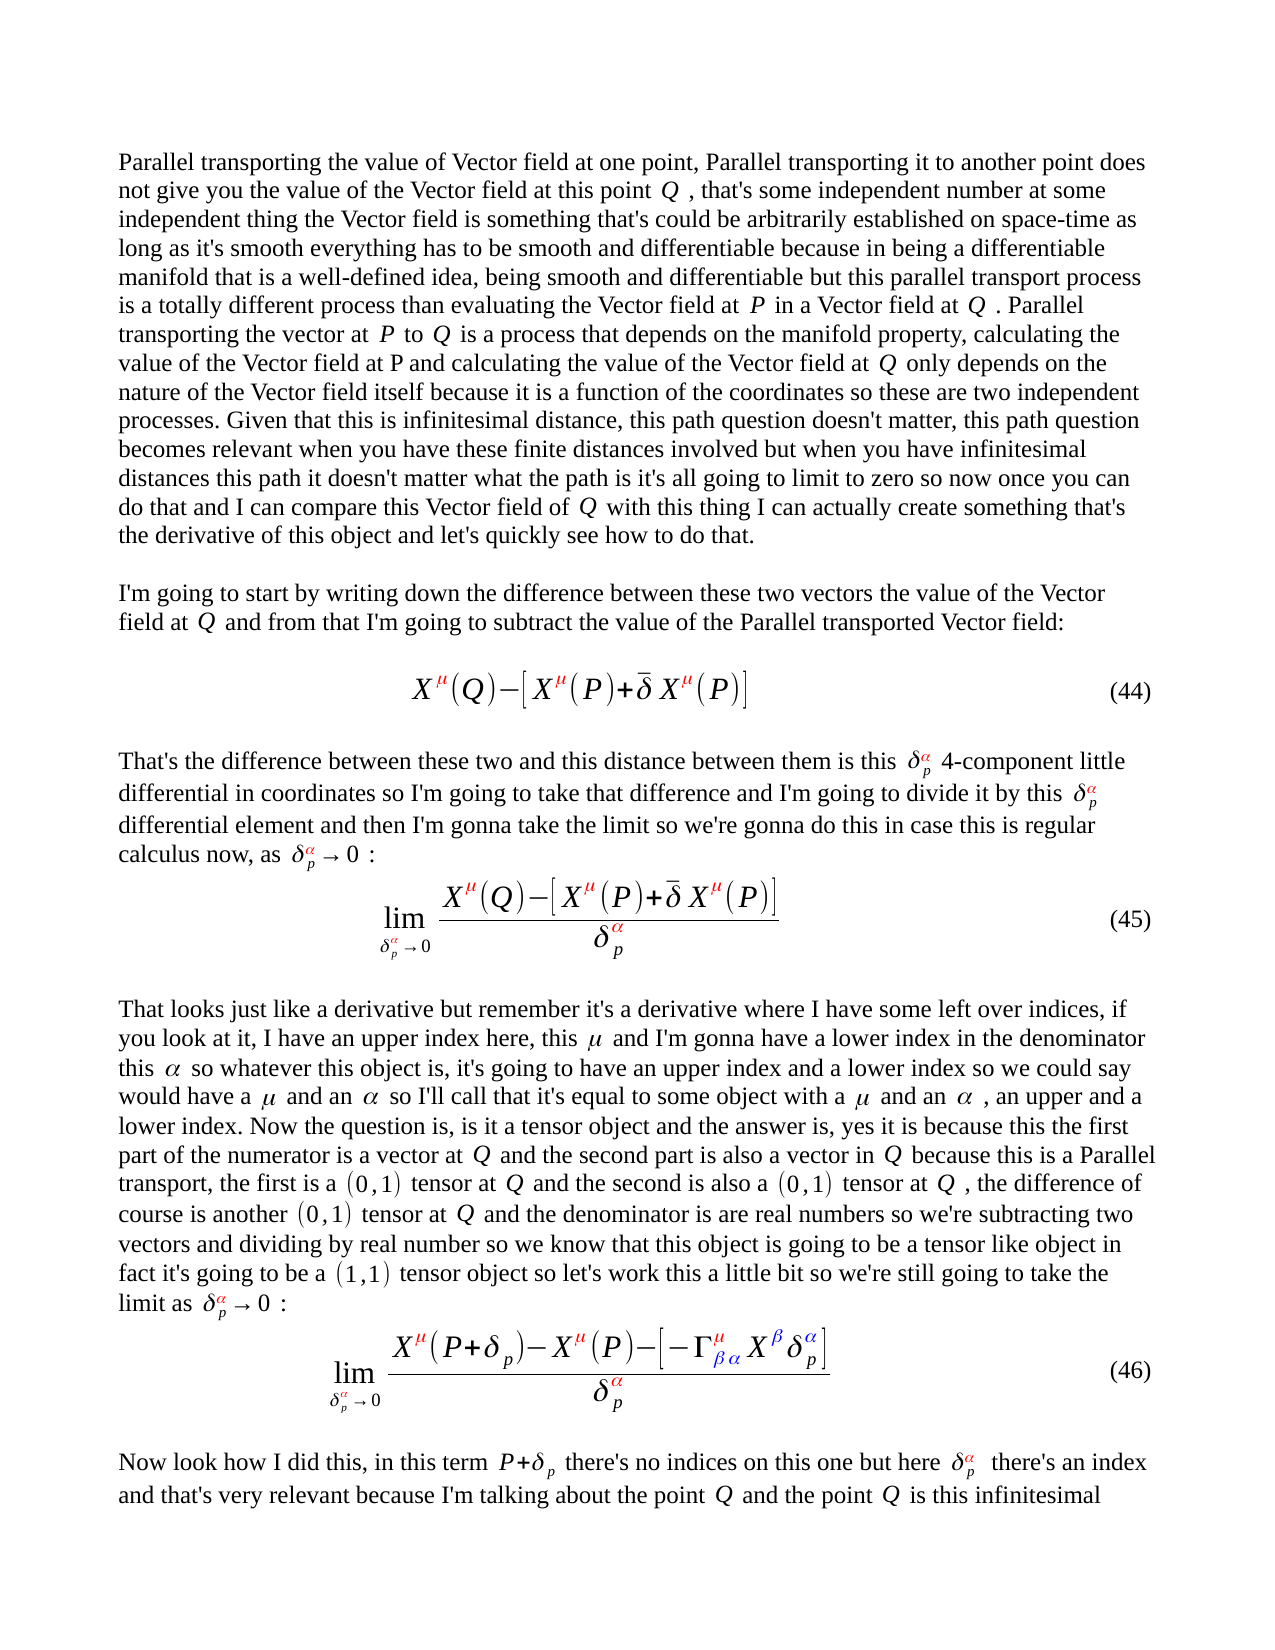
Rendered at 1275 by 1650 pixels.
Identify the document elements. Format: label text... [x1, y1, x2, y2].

text That's the difference between these two and this distance between them is this4-component little [118, 746, 1157, 778]
table_header (46) [1041, 1321, 1157, 1418]
text Parallel transporting the value of Vector field at one point, Parallel transporting it to another point does [118, 147, 1157, 176]
table_header [118, 664, 1041, 717]
text Now look how I did this, in this termthere's no indices on this one but here there's an index and that's very relevant because I'm talking about the pointand the pointis this infinitesimal [118, 1447, 1157, 1508]
table_header [118, 872, 1041, 966]
table_header [118, 1321, 1041, 1418]
table_header (45) [1041, 872, 1157, 966]
text lower index. Now the question is, is it a tensor object and the answer is, yes it is because this the first part of the numerator is a vector atand the second part is also a vector inbecause this is a Parallel transport, the first is atensor atand the second is also atensor at, the difference of [118, 1111, 1157, 1199]
table_header (44) [1041, 664, 1157, 717]
text distances this path it doesn't matter what the path is it's all going to limit to zero so now once you can do that and I can compare this Vector field ofwith this thing I can actually create something that's the derivative of this object and let's quickly see how to do that. [118, 463, 1157, 549]
text I'm going to start by writing down the difference between these two vectors the value of the Vector field atand from that I'm going to subtract the value of the Parallel transported Vector field: [118, 578, 1157, 636]
text differential in coordinates so I'm going to take that difference and I'm going to divide it by this differential element and then I'm gonna take the limit so we're gonna do this in case this is regular calculus now, as: [118, 778, 1157, 872]
text not give you the value of the Vector field at this point, that's some independent number at some independent thing the Vector field is something that's could be arbitrarily established on space-time as long as it's smooth everything has to be smooth and differentiable because in being a differentiable manifold that is a well-defined idea, being smooth and differentiable but this parallel transport process is a totally different process than evaluating the Vector field atin a Vector field at. Parallel transporting the vector attois a process that depends on the manifold property, calculating the value of the Vector field at P and calculating the value of the Vector field atonly depends on the nature of the Vector field itself because it is a function of the coordinates so these are two independent processes. Given that this is infinitesimal distance, this path question doesn't matter, this path question becomes relevant when you have these finite distances involved but when you have infinitesimal [118, 176, 1157, 463]
text That looks just like a derivative but remember it's a derivative where I have some left over indices, if you look at it, I have an upper index here, thisand I'm gonna have a lower index in the denominator thisso whatever this object is, it's going to have an upper index and a lower index so we could say would have aand anso I'll call that it's equal to some object with aand an, an upper and a [118, 994, 1157, 1111]
text course is anothertensor atand the denominator is are real numbers so we're subtracting two vectors and dividing by real number so we know that this object is going to be a tensor like object in fact it's going to be atensor object so let's work this a little bit so we're still going to take the limit as: [118, 1199, 1157, 1321]
